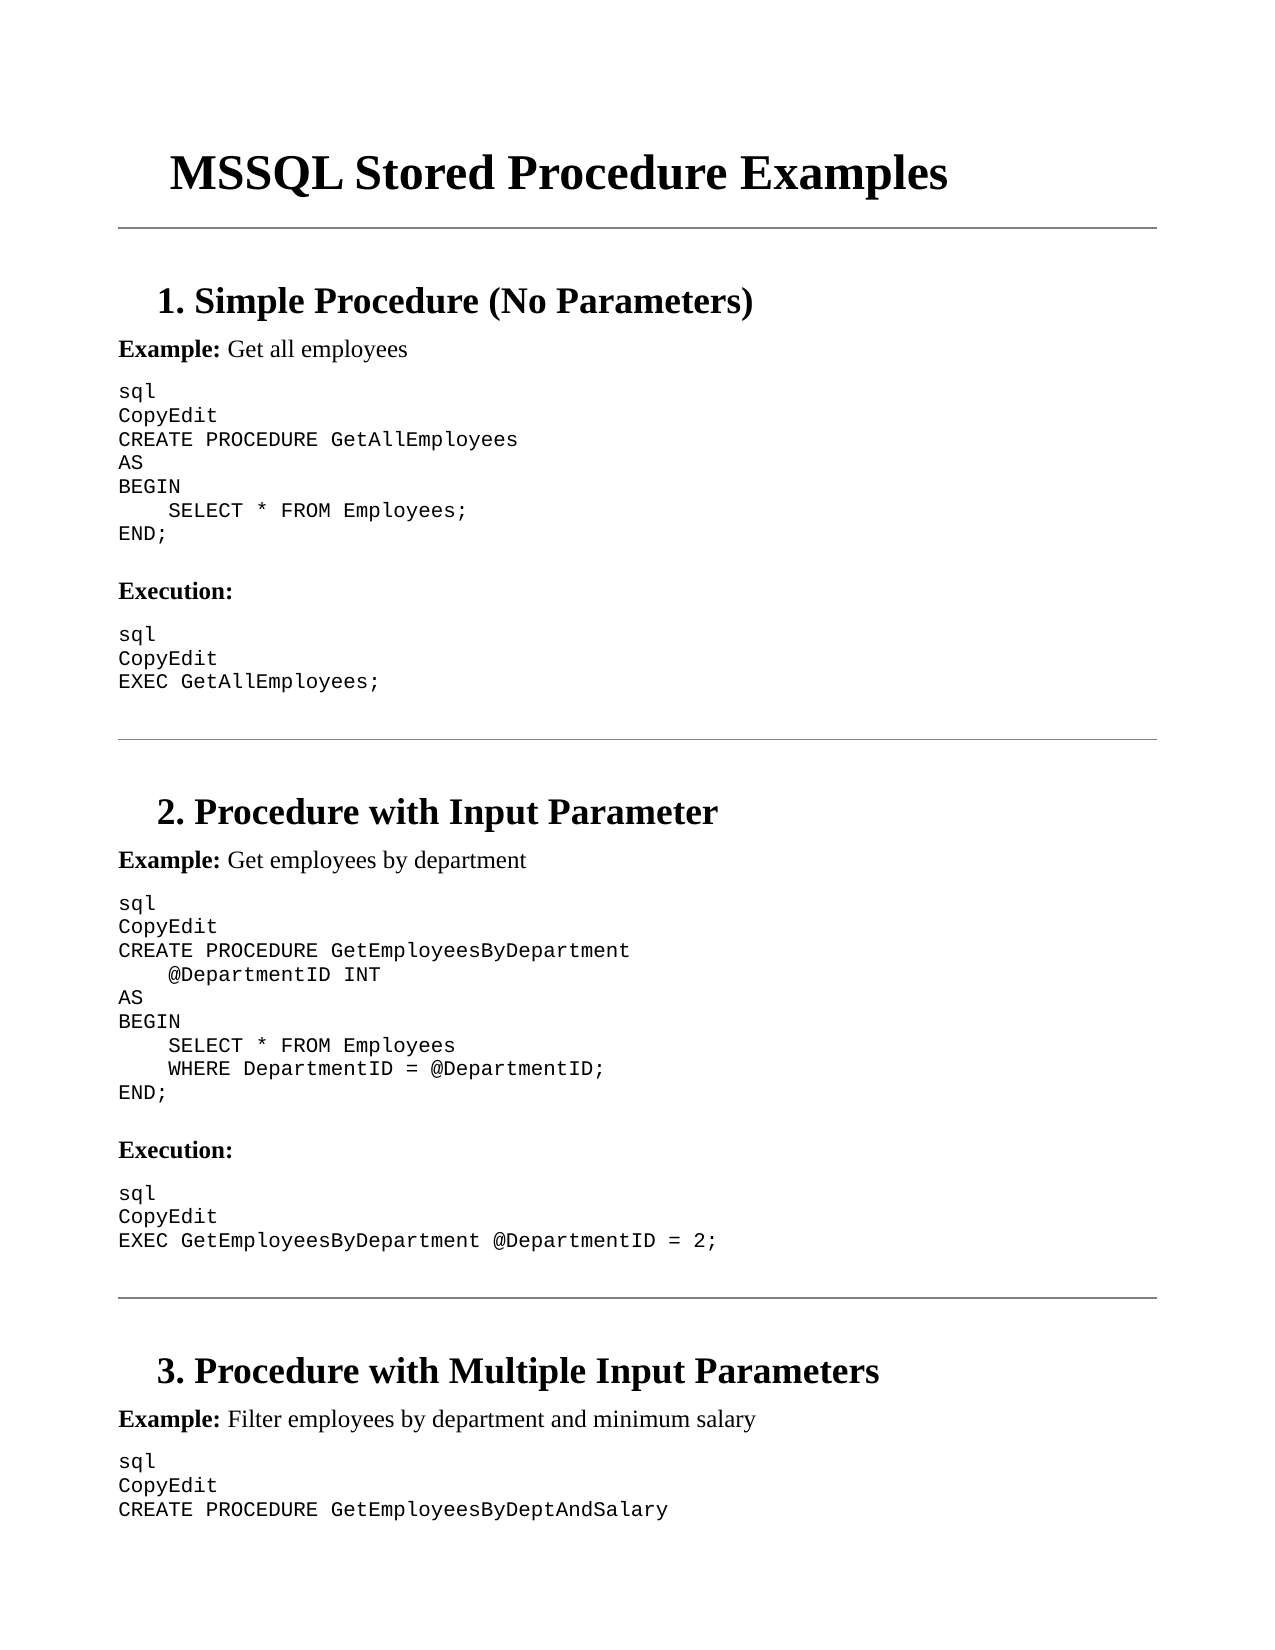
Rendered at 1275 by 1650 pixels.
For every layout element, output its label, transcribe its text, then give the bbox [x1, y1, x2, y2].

text Example: Get all employees [118, 334, 1157, 363]
text @DepartmentID INT [118, 964, 1157, 987]
text CopyEdit [118, 405, 1157, 429]
text sql [118, 893, 1157, 916]
text BEGIN [118, 1011, 1157, 1035]
text CREATE PROCEDURE GetEmployeesByDeptAndSalary [118, 1499, 1157, 1522]
text AS [118, 987, 1157, 1011]
text sql [118, 1451, 1157, 1475]
text EXEC GetAllEmployees; [118, 671, 1157, 695]
text CREATE PROCEDURE GetAllEmployees [118, 429, 1157, 452]
text CopyEdit [118, 1475, 1157, 1499]
text SELECT * FROM Employees [118, 1035, 1157, 1058]
text SELECT * FROM Employees; [118, 500, 1157, 523]
subtitle 📘 MSSQL Stored Procedure Examples [118, 143, 1157, 201]
text END; [118, 523, 1157, 547]
text sql [118, 381, 1157, 405]
subtitle ✅ 3. Procedure with Multiple Input Parameters [118, 1348, 1157, 1391]
text AS [118, 452, 1157, 476]
subtitle ✅ 2. Procedure with Input Parameter [118, 789, 1157, 833]
text Example: Filter employees by department and minimum salary [118, 1404, 1157, 1433]
text sql [118, 624, 1157, 648]
text Example: Get employees by department [118, 845, 1157, 874]
text CopyEdit [118, 1206, 1157, 1230]
text Execution: [118, 576, 1157, 605]
text CopyEdit [118, 916, 1157, 940]
text EXEC GetEmployeesByDepartment @DepartmentID = 2; [118, 1230, 1157, 1254]
subtitle ✅ 1. Simple Procedure (No Parameters) [118, 278, 1157, 321]
text sql [118, 1183, 1157, 1206]
text WHERE DepartmentID = @DepartmentID; [118, 1058, 1157, 1082]
text CopyEdit [118, 648, 1157, 671]
text Execution: [118, 1135, 1157, 1164]
text END; [118, 1082, 1157, 1106]
text CREATE PROCEDURE GetEmployeesByDepartment [118, 940, 1157, 964]
text BEGIN [118, 476, 1157, 500]
